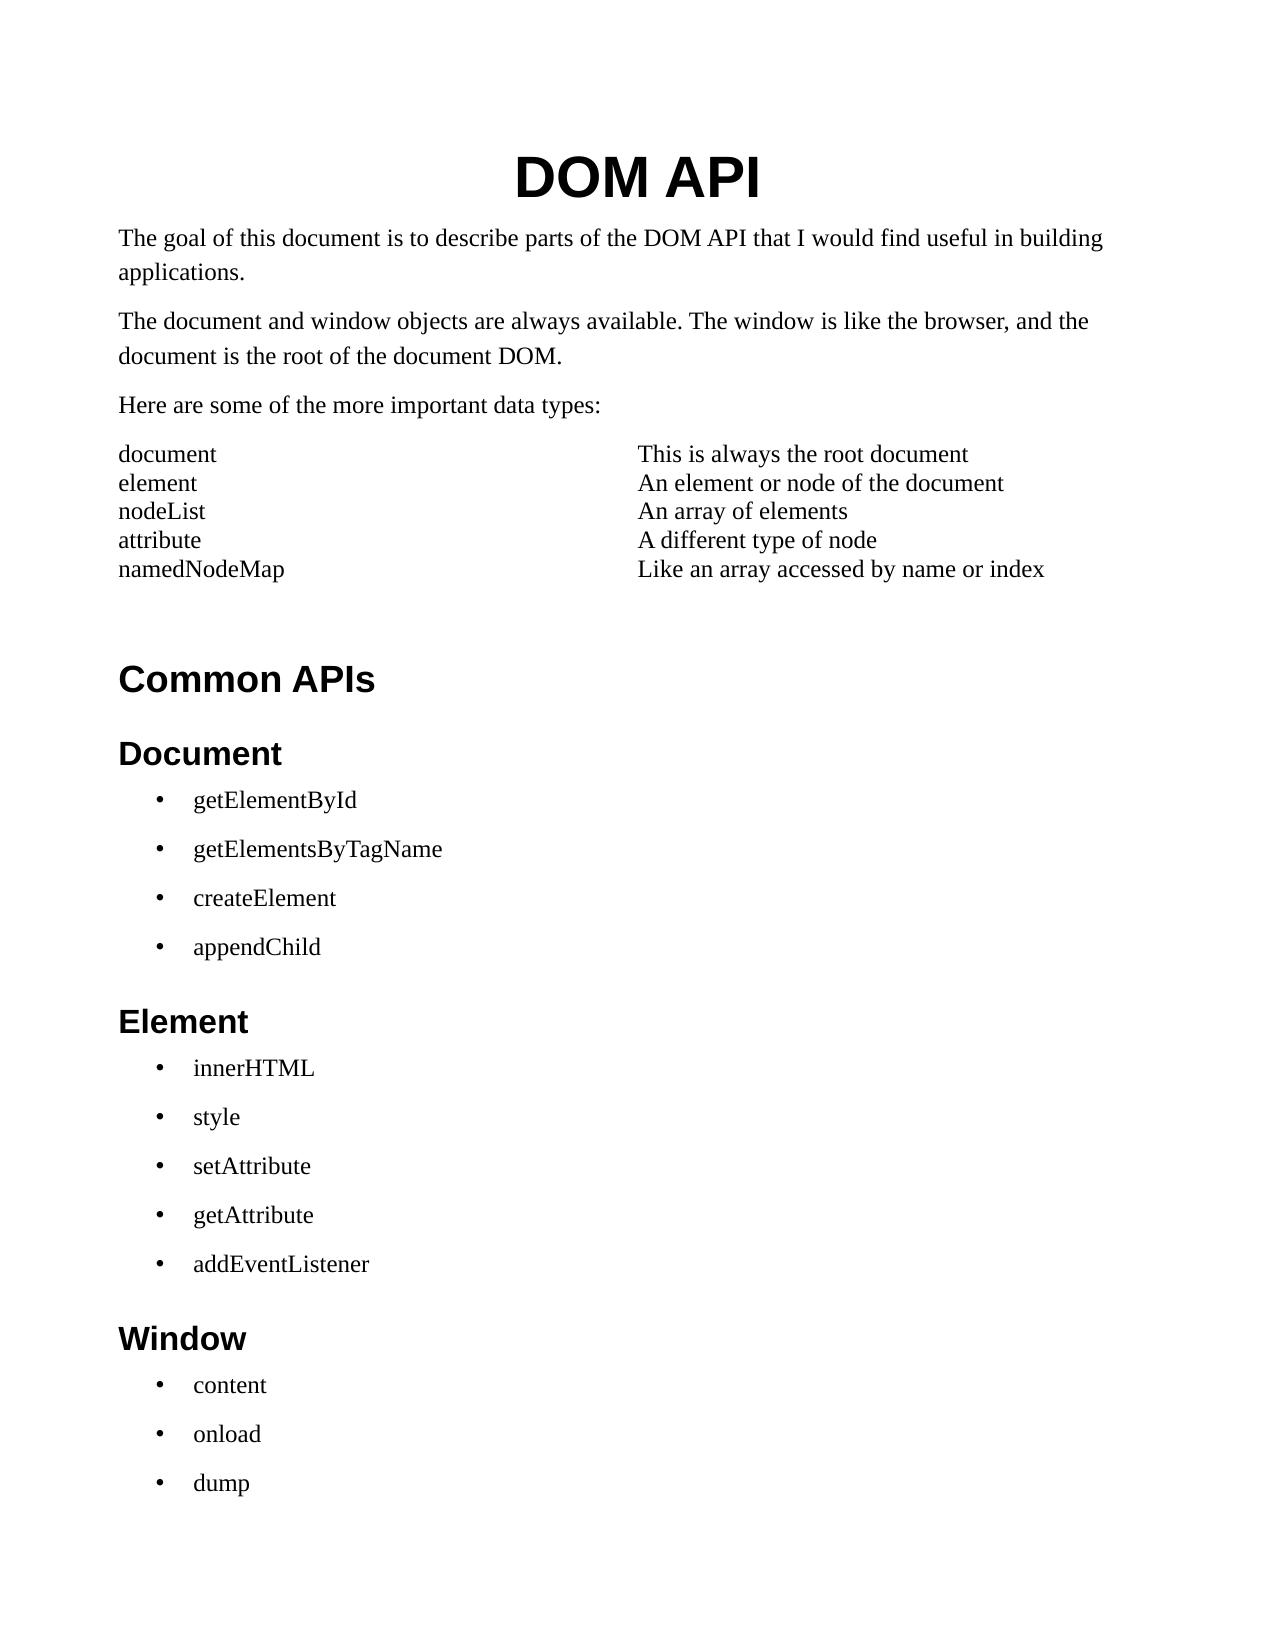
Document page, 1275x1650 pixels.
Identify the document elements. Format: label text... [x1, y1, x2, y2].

title DOM API [118, 143, 1157, 210]
list getElementsByTagName [156, 834, 1157, 863]
table_cell attribute [118, 525, 637, 554]
list dump [156, 1468, 1157, 1497]
text The document and window objects are always available. The window is like the browser, and the document is the root of the document DOM. [118, 306, 1157, 369]
table_cell nodeList [118, 496, 637, 525]
list style [156, 1102, 1157, 1131]
table_cell An element or node of the document [638, 468, 1157, 496]
list innerHTML [156, 1053, 1157, 1082]
table_header This is always the root document [638, 439, 1157, 468]
table_cell namedNodeMap [118, 554, 637, 583]
subtitle Common APIs [118, 657, 1157, 700]
list onload [156, 1419, 1157, 1448]
list createElement [156, 883, 1157, 912]
list getElementById [156, 785, 1157, 813]
table_cell An array of elements [638, 496, 1157, 525]
list appendChild [156, 932, 1157, 961]
subtitle Element [118, 1002, 1157, 1041]
table_cell Like an array accessed by name or index [638, 554, 1157, 583]
list content [156, 1370, 1157, 1399]
text Here are some of the more important data types: [118, 390, 1157, 418]
text The goal of this document is to describe parts of the DOM API that I would find useful in building applications. [118, 223, 1157, 286]
list addEventListener [156, 1249, 1157, 1278]
list setAttribute [156, 1151, 1157, 1180]
table_cell element [118, 468, 637, 496]
table_header document [118, 439, 637, 468]
list getAttribute [156, 1200, 1157, 1229]
subtitle Document [118, 734, 1157, 772]
subtitle Window [118, 1319, 1157, 1358]
table_cell A different type of node [638, 525, 1157, 554]
